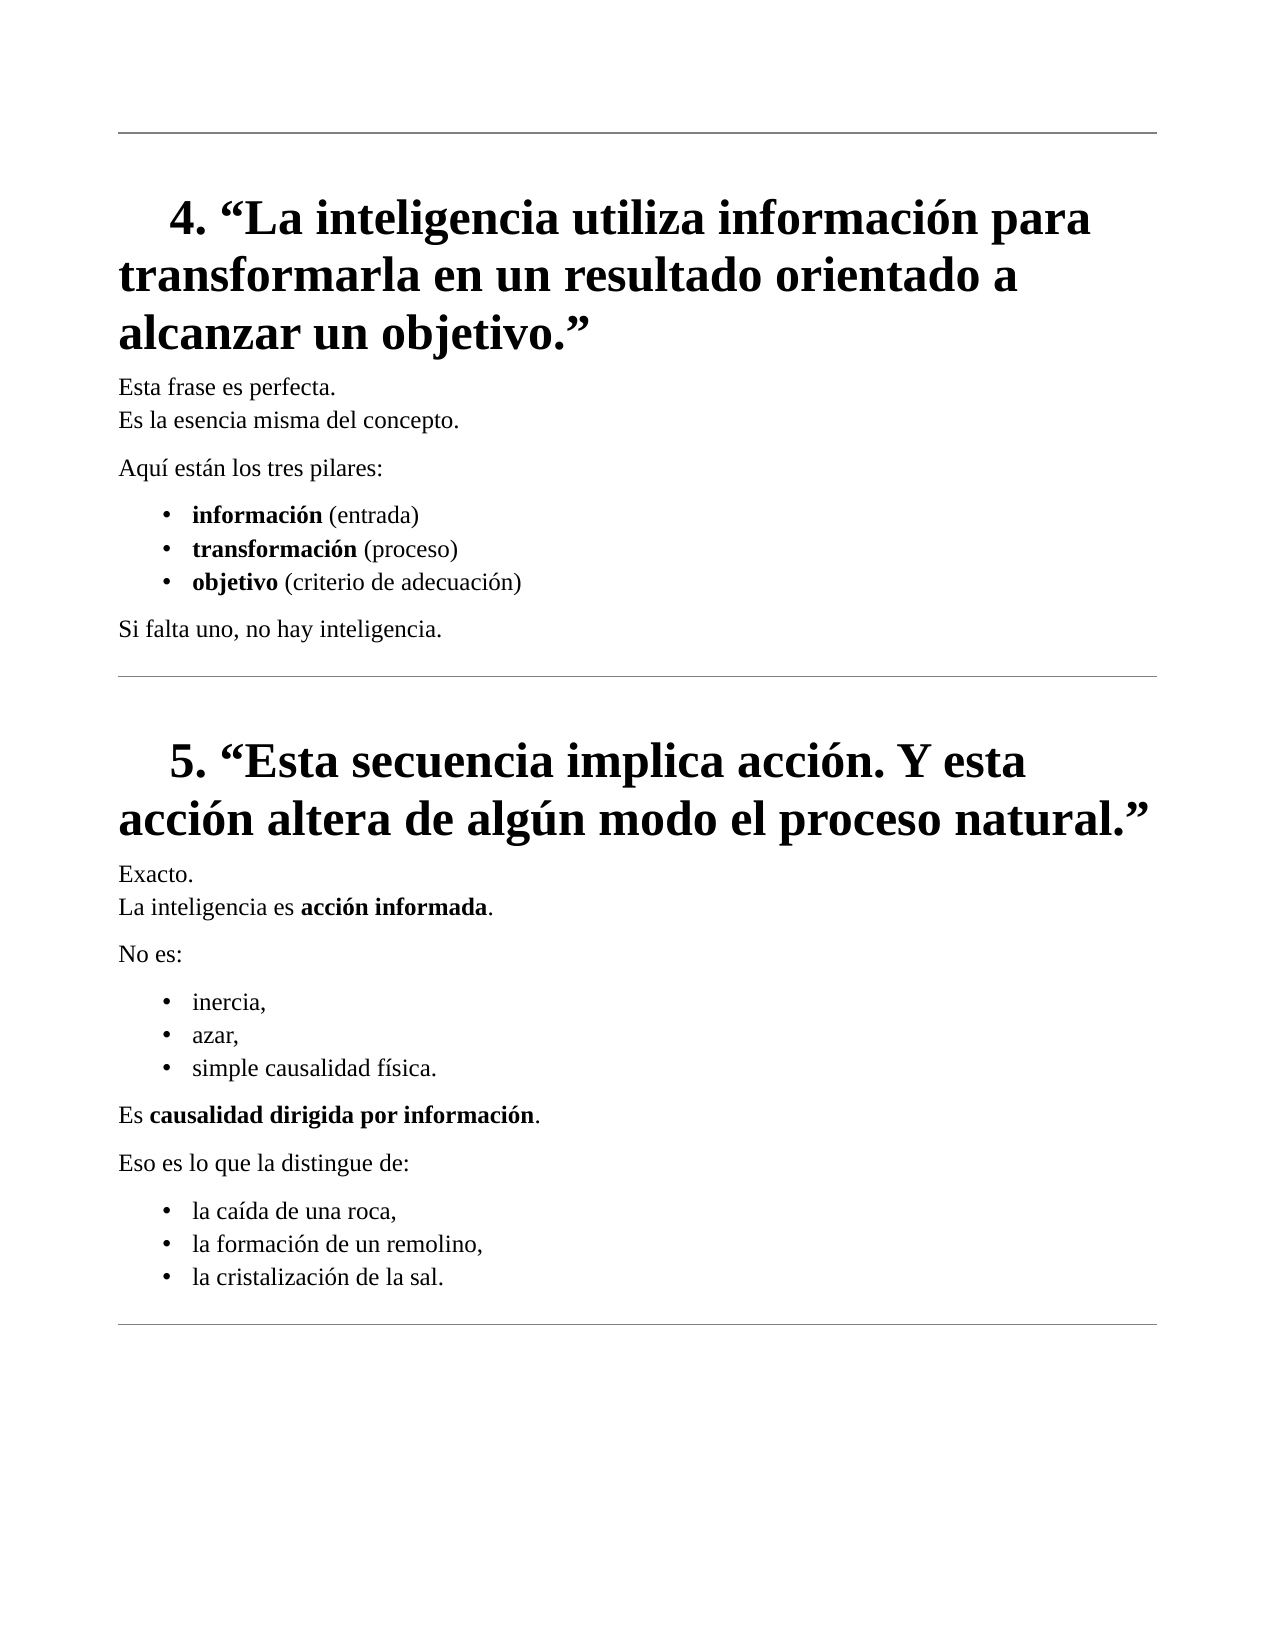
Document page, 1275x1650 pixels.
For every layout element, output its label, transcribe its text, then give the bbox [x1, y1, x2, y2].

list la cristalización de la sal. [162, 1262, 1157, 1291]
text Eso es lo que la distingue de: [118, 1148, 1157, 1177]
list la caída de una roca, [162, 1196, 1157, 1224]
text Si falta uno, no hay inteligencia. [118, 614, 1157, 643]
list simple causalidad física. [162, 1053, 1157, 1082]
text Aquí están los tres pilares: [118, 453, 1157, 482]
list inercia, [162, 987, 1157, 1016]
text No es: [118, 939, 1157, 968]
list objetivo (criterio de adecuación) [162, 567, 1157, 595]
subtitle 🌟 5. “Esta secuencia implica acción. Y esta acción altera de algún modo el proceso natural.” [118, 731, 1157, 846]
list transformación (proceso) [162, 534, 1157, 562]
subtitle 🌟 4. “La inteligencia utiliza información para transformarla en un resultado orientado a alcanzar un objetivo.” [118, 187, 1157, 360]
list la formación de un remolino, [162, 1229, 1157, 1257]
text Exacto. La inteligencia es acción informada. [118, 859, 1157, 920]
text Esta frase es perfecta. Es la esencia misma del concepto. [118, 372, 1157, 434]
list azar, [162, 1020, 1157, 1049]
text Es causalidad dirigida por información. [118, 1101, 1157, 1129]
list información (entrada) [162, 501, 1157, 529]
